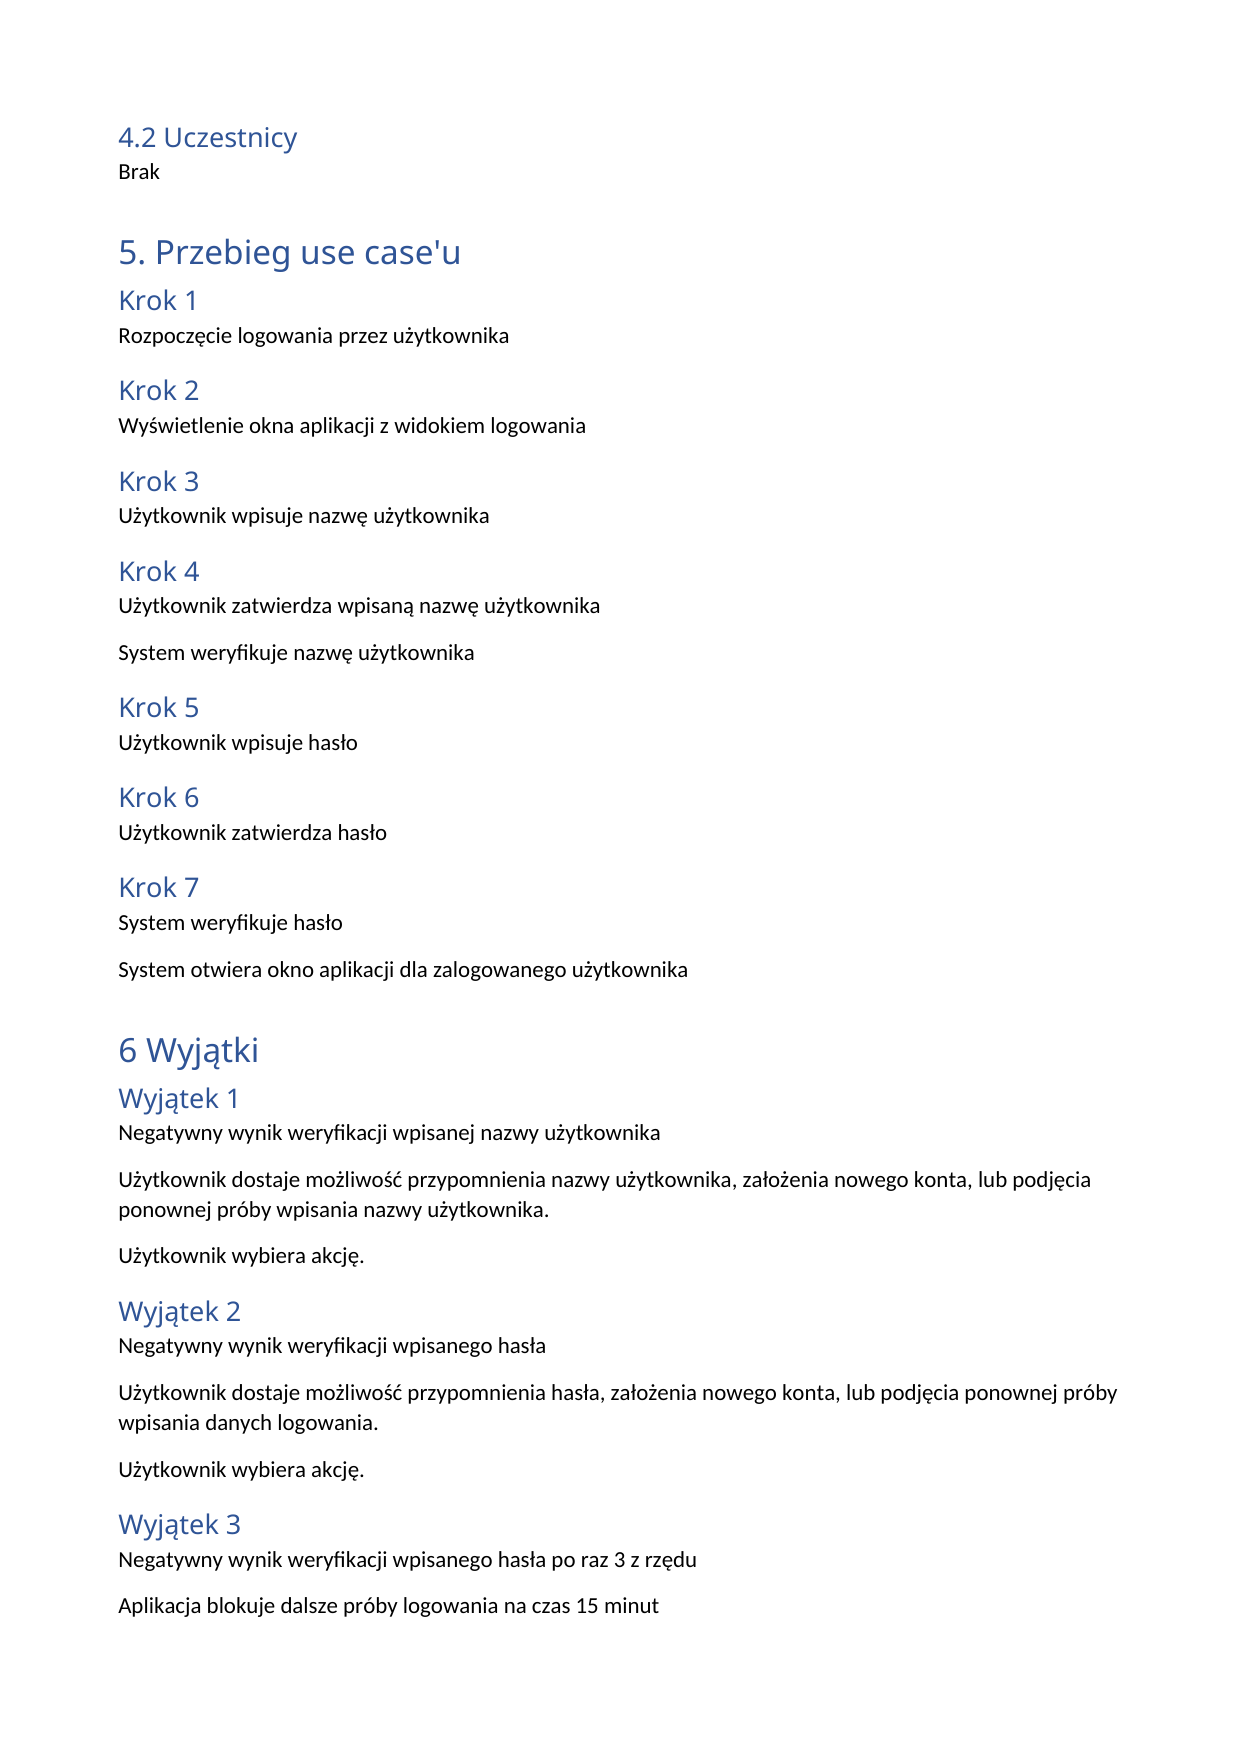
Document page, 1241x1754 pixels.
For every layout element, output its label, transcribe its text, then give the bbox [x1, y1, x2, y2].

text Użytkownik wybiera akcję. [118, 1242, 1122, 1269]
subtitle Wyjątek 2 [118, 1292, 1122, 1329]
text Rozpoczęcie logowania przez użytkownika [118, 321, 1122, 349]
subtitle Krok 1 [118, 282, 1122, 319]
subtitle Krok 2 [118, 372, 1122, 409]
subtitle Wyjątek 3 [118, 1505, 1122, 1542]
subtitle Wyjątek 1 [118, 1079, 1122, 1116]
subtitle 6 Wyjątki [118, 1026, 1122, 1072]
text System otwiera okno aplikacji dla zalogowanego użytkownika [118, 955, 1122, 983]
subtitle Krok 5 [118, 689, 1122, 726]
text System weryfikuje nazwę użytkownika [118, 638, 1122, 666]
text Aplikacja blokuje dalsze próby logowania na czas 15 minut [118, 1591, 1122, 1619]
text Użytkownik wpisuje hasło [118, 728, 1122, 756]
subtitle Krok 6 [118, 779, 1122, 816]
subtitle 4.2 Uczestnicy [118, 118, 1122, 155]
text Użytkownik zatwierdza wpisaną nazwę użytkownika [118, 591, 1122, 619]
text Użytkownik zatwierdza hasło [118, 818, 1122, 846]
text Negatywny wynik weryfikacji wpisanego hasła [118, 1332, 1122, 1360]
subtitle Krok 4 [118, 552, 1122, 589]
text Użytkownik dostaje możliwość przypomnienia hasła, założenia nowego konta, lub podjęcia ponownej próby wpisania danych logowania. [118, 1378, 1122, 1436]
text System weryfikuje hasło [118, 908, 1122, 936]
text Wyświetlenie okna aplikacji z widokiem logowania [118, 411, 1122, 439]
text Brak [118, 157, 1122, 186]
text Użytkownik wpisuje nazwę użytkownika [118, 501, 1122, 529]
text Użytkownik dostaje możliwość przypomnienia nazwy użytkownika, założenia nowego konta, lub podjęcia ponownej próby wpisania nazwy użytkownika. [118, 1165, 1122, 1223]
text Negatywny wynik weryfikacji wpisanej nazwy użytkownika [118, 1118, 1122, 1147]
subtitle 5. Przebieg use case'u [118, 229, 1122, 274]
text Użytkownik wybiera akcję. [118, 1455, 1122, 1483]
subtitle Krok 3 [118, 462, 1122, 499]
subtitle Krok 7 [118, 869, 1122, 906]
text Negatywny wynik weryfikacji wpisanego hasła po raz 3 z rzędu [118, 1545, 1122, 1573]
